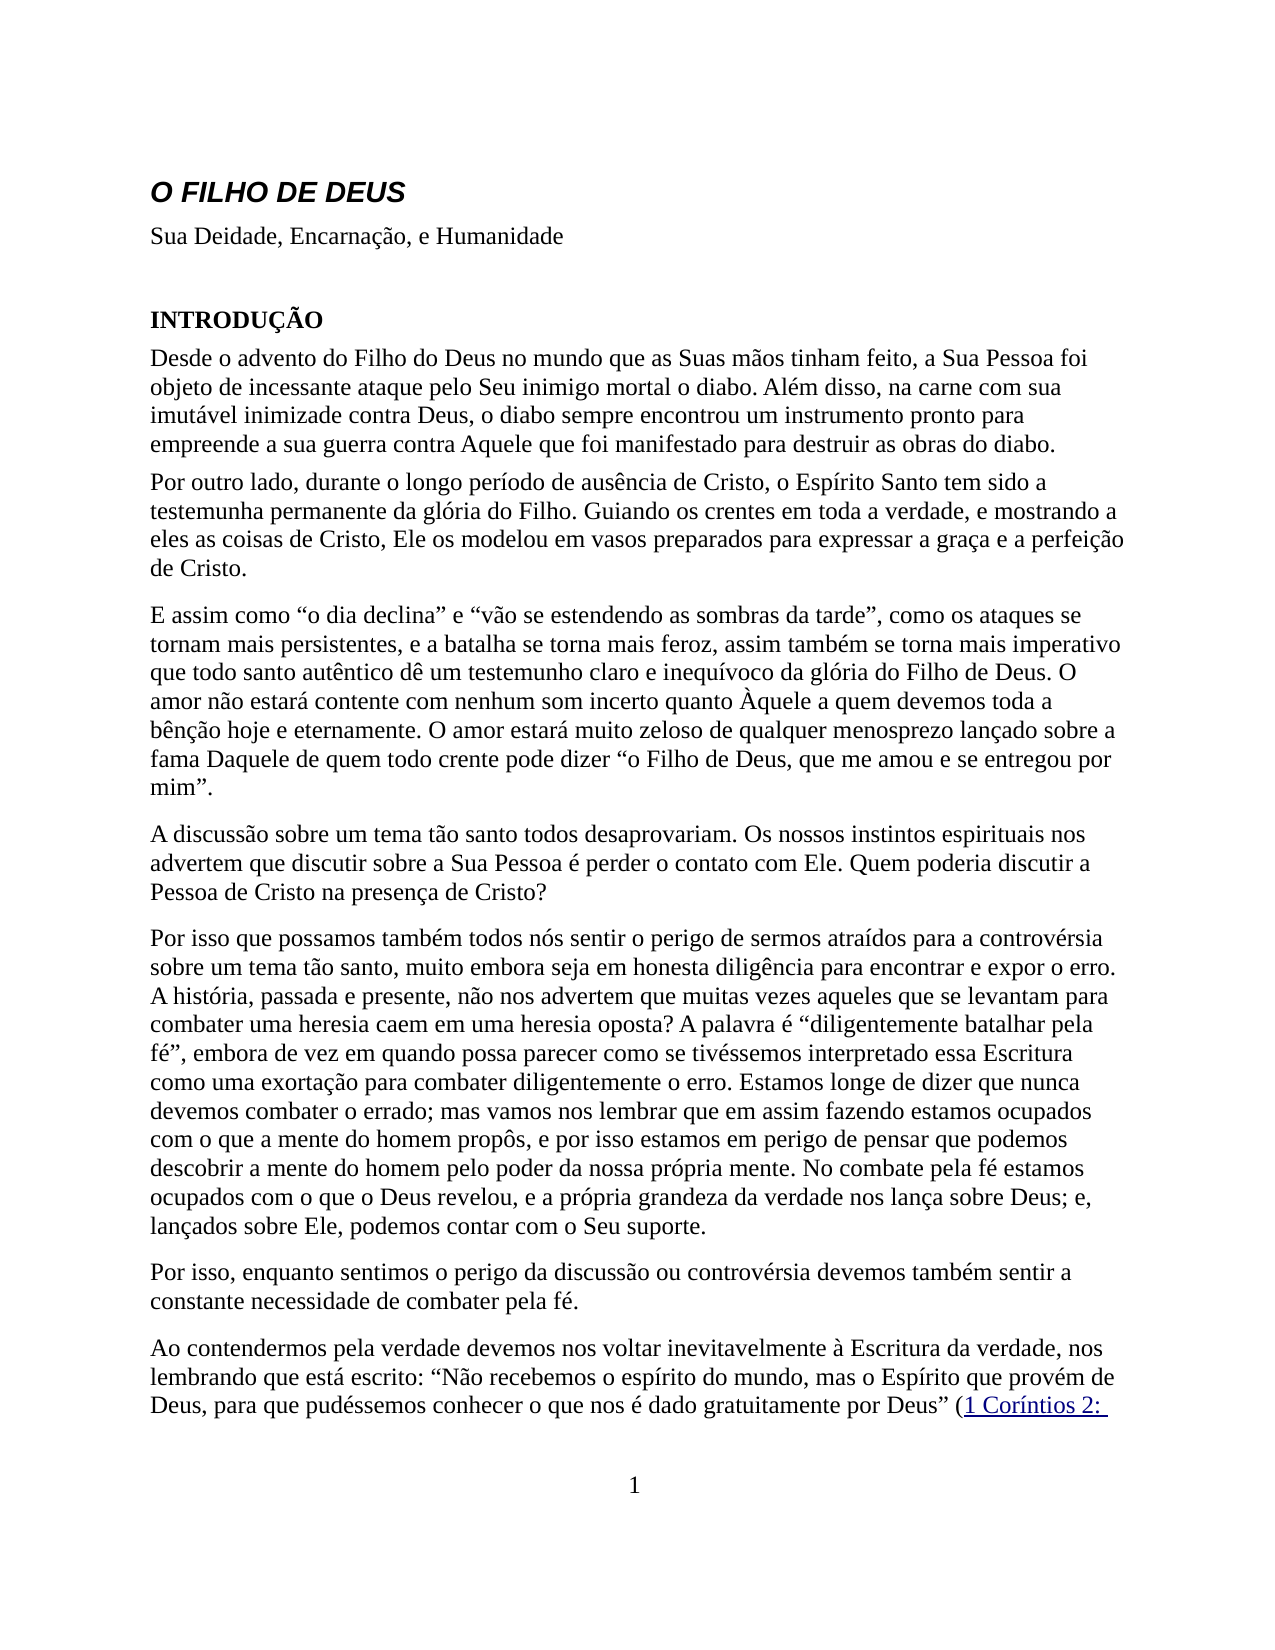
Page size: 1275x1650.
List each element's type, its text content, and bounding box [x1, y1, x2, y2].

text E assim como “o dia declina” e “vão se estendendo as sombras da tarde”, como os ataques se tornam mais persistentes, e a batalha se torna mais feroz, assim também se torna mais imperativo que todo santo autêntico dê um testemunho claro e inequívoco da glória do Filho de Deus. O amor não estará contente com nenhum som incerto quanto Àquele a quem devemos toda a bênção hoje e eternamente. O amor estará muito zeloso de qualquer menosprezo lançado sobre a fama Daquele de quem todo crente pode dizer “o Filho de Deus, que me amou e se entregou por mim”. [150, 600, 1125, 801]
subtitle O FILHO DE DEUS [150, 175, 1125, 208]
text Desde o advento do Filho do Deus no mundo que as Suas mãos tinham feito, a Sua Pessoa foi objeto de incessante ataque pelo Seu inimigo mortal o diabo. Além disso, na carne com sua imutável inimizade contra Deus, o diabo sempre encontrou um instrumento pronto para empreende a sua guerra contra Aquele que foi manifestado para destruir as obras do diabo. [150, 343, 1125, 458]
text Por isso, enquanto sentimos o perigo da discussão ou controvérsia devemos também sentir a constante necessidade de combater pela fé. [150, 1257, 1125, 1315]
text INTRODUÇÃO [150, 305, 1125, 334]
text A discussão sobre um tema tão santo todos desaprovariam. Os nossos instintos espirituais nos advertem que discutir sobre a Sua Pessoa é perder o contato com Ele. Quem poderia discutir a Pessoa de Cristo na presença de Cristo? [150, 819, 1125, 905]
text Por isso que possamos também todos nós sentir o perigo de sermos atraídos para a controvérsia sobre um tema tão santo, muito embora seja em honesta diligência para encontrar e expor o erro. A história, passada e presente, não nos advertem que muitas vezes aqueles que se levantam para combater uma heresia caem em uma heresia oposta? A palavra é “diligentemente batalhar pela fé”, embora de vez em quando possa parecer como se tivéssemos interpretado essa Escritura como uma exortação para combater diligentemente o erro. Estamos longe de dizer que nunca devemos combater o errado; mas vamos nos lembrar que em assim fazendo estamos ocupados com o que a mente do homem propôs, e por isso estamos em perigo de pensar que podemos descobrir a mente do homem pelo poder da nossa própria mente. No combate pela fé estamos ocupados com o que o Deus revelou, e a própria grandeza da verdade nos lança sobre Deus; e, lançados sobre Ele, podemos contar com o Seu suporte. [150, 923, 1125, 1239]
text Por outro lado, durante o longo período de ausência de Cristo, o Espírito Santo tem sido a testemunha permanente da glória do Filho. Guiando os crentes em toda a verdade, e mostrando a eles as coisas de Cristo, Ele os modelou em vasos preparados para expressar a graça e a perfeição de Cristo. [150, 467, 1125, 582]
text Ao contendermos pela verdade devemos nos voltar inevitavelmente à Escritura da verdade, nos lembrando que está escrito: “Não recebemos o espírito do mundo, mas o Espírito que provém de Deus, para que pudéssemos conhecer o que nos é dado gratuitamente por Deus” (1 Coríntios 2: [150, 1333, 1125, 1419]
text Sua Deidade, Encarnação, e Humanidade [150, 221, 1125, 250]
